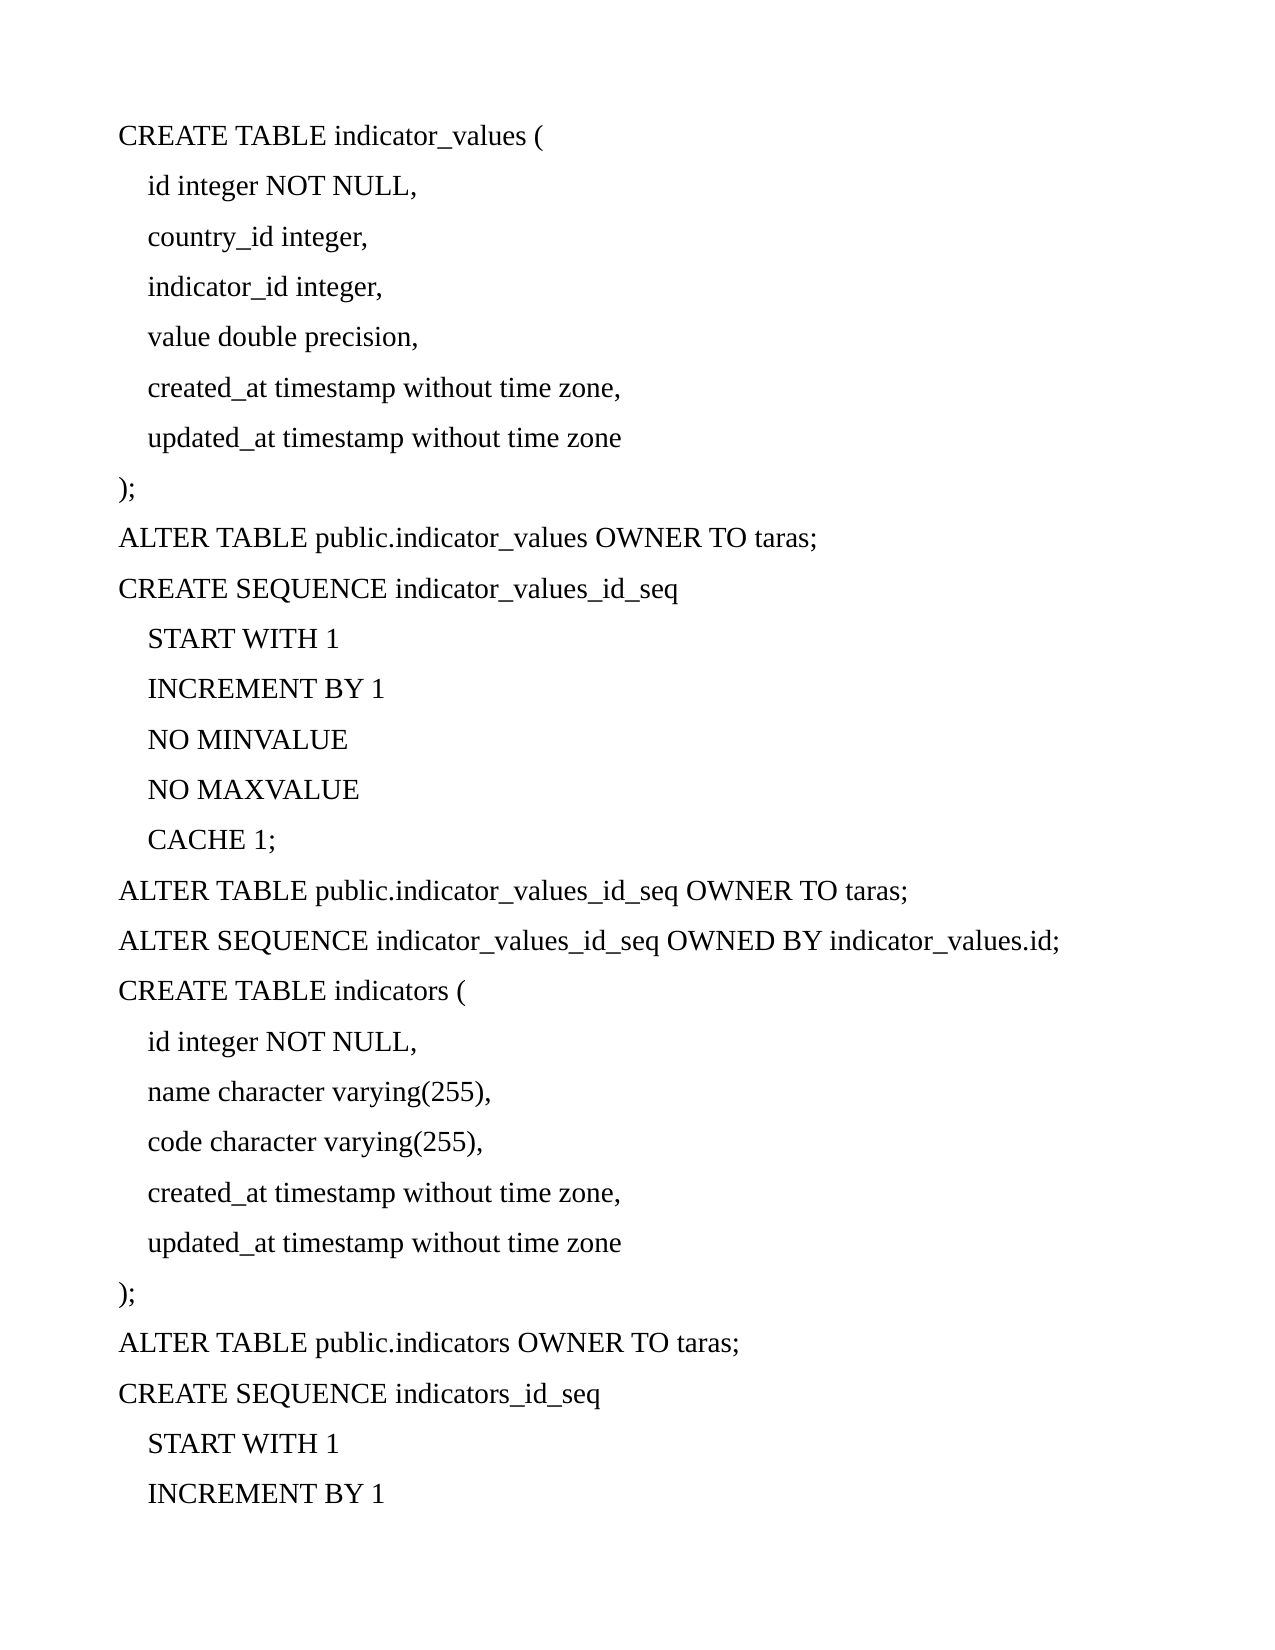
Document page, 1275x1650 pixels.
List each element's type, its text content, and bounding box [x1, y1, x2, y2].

text NO MAXVALUE [118, 772, 1157, 806]
text indicator_id integer, [118, 269, 1157, 303]
text name character varying(255), [118, 1074, 1157, 1108]
text ALTER TABLE public.indicator_values_id_seq OWNER TO taras; [118, 873, 1157, 906]
text CREATE SEQUENCE indicators_id_seq [118, 1376, 1157, 1409]
text START WITH 1 [118, 621, 1157, 655]
text ALTER TABLE public.indicators OWNER TO taras; [118, 1326, 1157, 1359]
text id integer NOT NULL, [118, 1024, 1157, 1057]
text INCREMENT BY 1 [118, 1477, 1157, 1510]
text ); [118, 470, 1157, 504]
text CREATE TABLE indicator_values ( [118, 118, 1157, 152]
text CACHE 1; [118, 822, 1157, 856]
text INCREMENT BY 1 [118, 672, 1157, 705]
text updated_at timestamp without time zone [118, 1225, 1157, 1258]
text created_at timestamp without time zone, [118, 1175, 1157, 1208]
text CREATE TABLE indicators ( [118, 973, 1157, 1007]
text updated_at timestamp without time zone [118, 420, 1157, 453]
text id integer NOT NULL, [118, 168, 1157, 202]
text NO MINVALUE [118, 722, 1157, 755]
text created_at timestamp without time zone, [118, 370, 1157, 403]
text CREATE SEQUENCE indicator_values_id_seq [118, 571, 1157, 604]
text code character varying(255), [118, 1124, 1157, 1158]
text ALTER SEQUENCE indicator_values_id_seq OWNED BY indicator_values.id; [118, 923, 1157, 957]
text START WITH 1 [118, 1426, 1157, 1460]
text country_id integer, [118, 219, 1157, 252]
text ALTER TABLE public.indicator_values OWNER TO taras; [118, 521, 1157, 554]
text value double precision, [118, 319, 1157, 353]
text ); [118, 1275, 1157, 1309]
